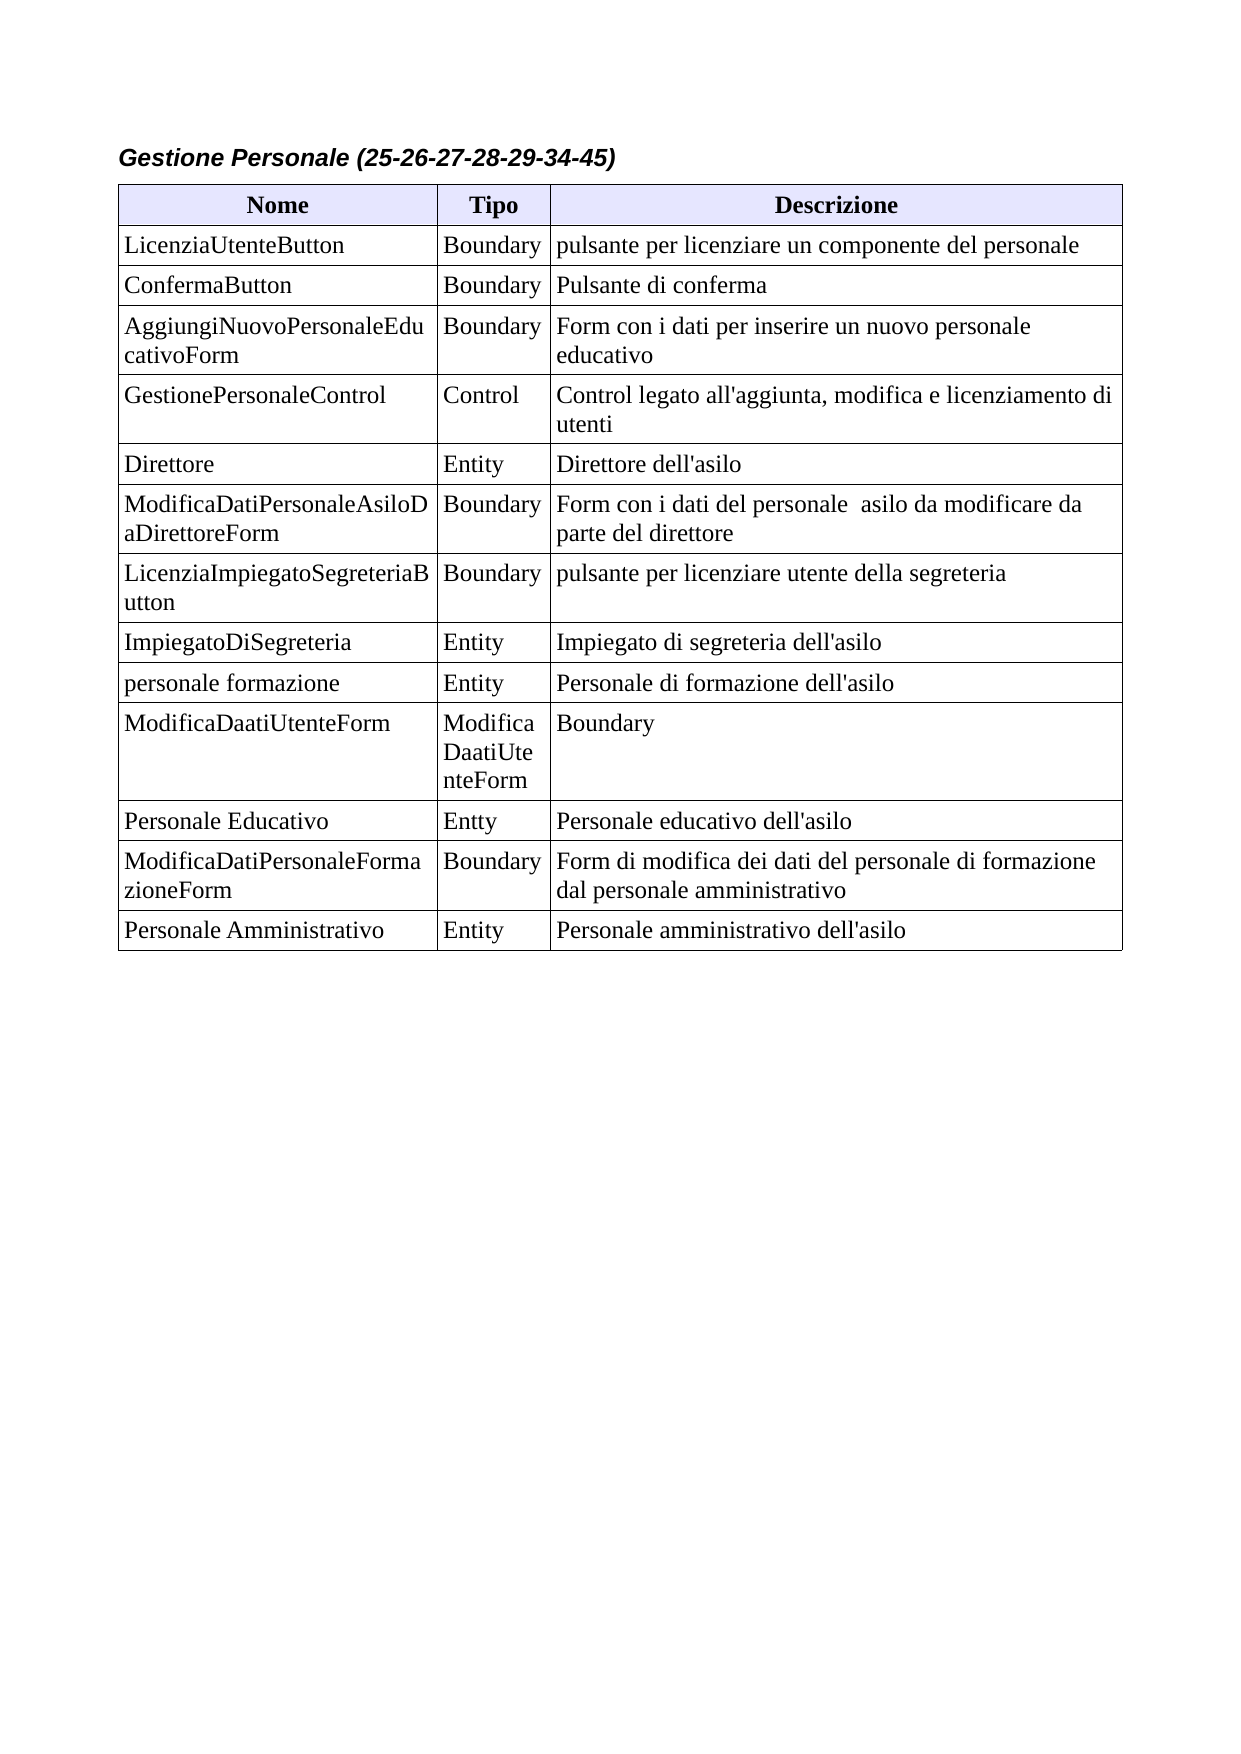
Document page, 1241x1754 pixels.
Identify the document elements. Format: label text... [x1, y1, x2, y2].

table_cell Boundary [438, 306, 550, 374]
table_cell AggiungiNuovoPersonaleEducativoForm [119, 306, 437, 374]
table_cell Pulsante di conferma [551, 266, 1122, 305]
table_cell Impiegato di segreteria dell'asilo [551, 623, 1122, 662]
table_cell Boundary [438, 266, 550, 305]
table_cell Form di modifica dei dati del personale di formazione dal personale amministrativo [551, 841, 1122, 909]
table_cell LicenziaUtenteButton [119, 226, 437, 265]
subtitle Gestione Personale (25-26-27-28-29-34-45) [118, 143, 1122, 172]
table_cell ModificaDatiPersonaleFormazioneForm [119, 841, 437, 909]
table_cell Form con i dati del personale asilo da modificare da parte del direttore [551, 485, 1122, 553]
table_header Descrizione [551, 185, 1122, 224]
table_cell Personale Amministrativo [119, 911, 437, 950]
table_cell Entity [438, 911, 550, 950]
table_header Nome [119, 185, 437, 224]
table_cell ModificaDaatiUtenteForm [119, 703, 437, 800]
table_cell Personale Educativo [119, 801, 437, 840]
table_cell ConfermaButton [119, 266, 437, 305]
table_cell Boundary [438, 841, 550, 909]
table_cell Form con i dati per inserire un nuovo personale educativo [551, 306, 1122, 374]
table_cell Control legato all'aggiunta, modifica e licenziamento di utenti [551, 375, 1122, 443]
table_cell personale formazione [119, 663, 437, 702]
table_cell GestionePersonaleControl [119, 375, 437, 443]
table_cell Entity [438, 444, 550, 483]
table_cell pulsante per licenziare utente della segreteria [551, 554, 1122, 622]
table_cell pulsante per licenziare un componente del personale [551, 226, 1122, 265]
table_cell Boundary [438, 226, 550, 265]
table_cell Personale educativo dell'asilo [551, 801, 1122, 840]
table_cell Direttore dell'asilo [551, 444, 1122, 483]
table_cell Direttore [119, 444, 437, 483]
table_cell Boundary [551, 703, 1122, 800]
table_cell Boundary [438, 554, 550, 622]
table_cell ImpiegatoDiSegreteria [119, 623, 437, 662]
table_cell LicenziaImpiegatoSegreteriaButton [119, 554, 437, 622]
table_cell Boundary [438, 485, 550, 553]
table_cell Entity [438, 663, 550, 702]
table_cell Control [438, 375, 550, 443]
table_cell Personale amministrativo dell'asilo [551, 911, 1122, 950]
table_cell ModificaDaatiUtenteForm [438, 703, 550, 800]
table_cell ModificaDatiPersonaleAsiloDaDirettoreForm [119, 485, 437, 553]
table_header Tipo [438, 185, 550, 224]
table_cell Entity [438, 623, 550, 662]
table_cell Personale di formazione dell'asilo [551, 663, 1122, 702]
table_cell Entty [438, 801, 550, 840]
